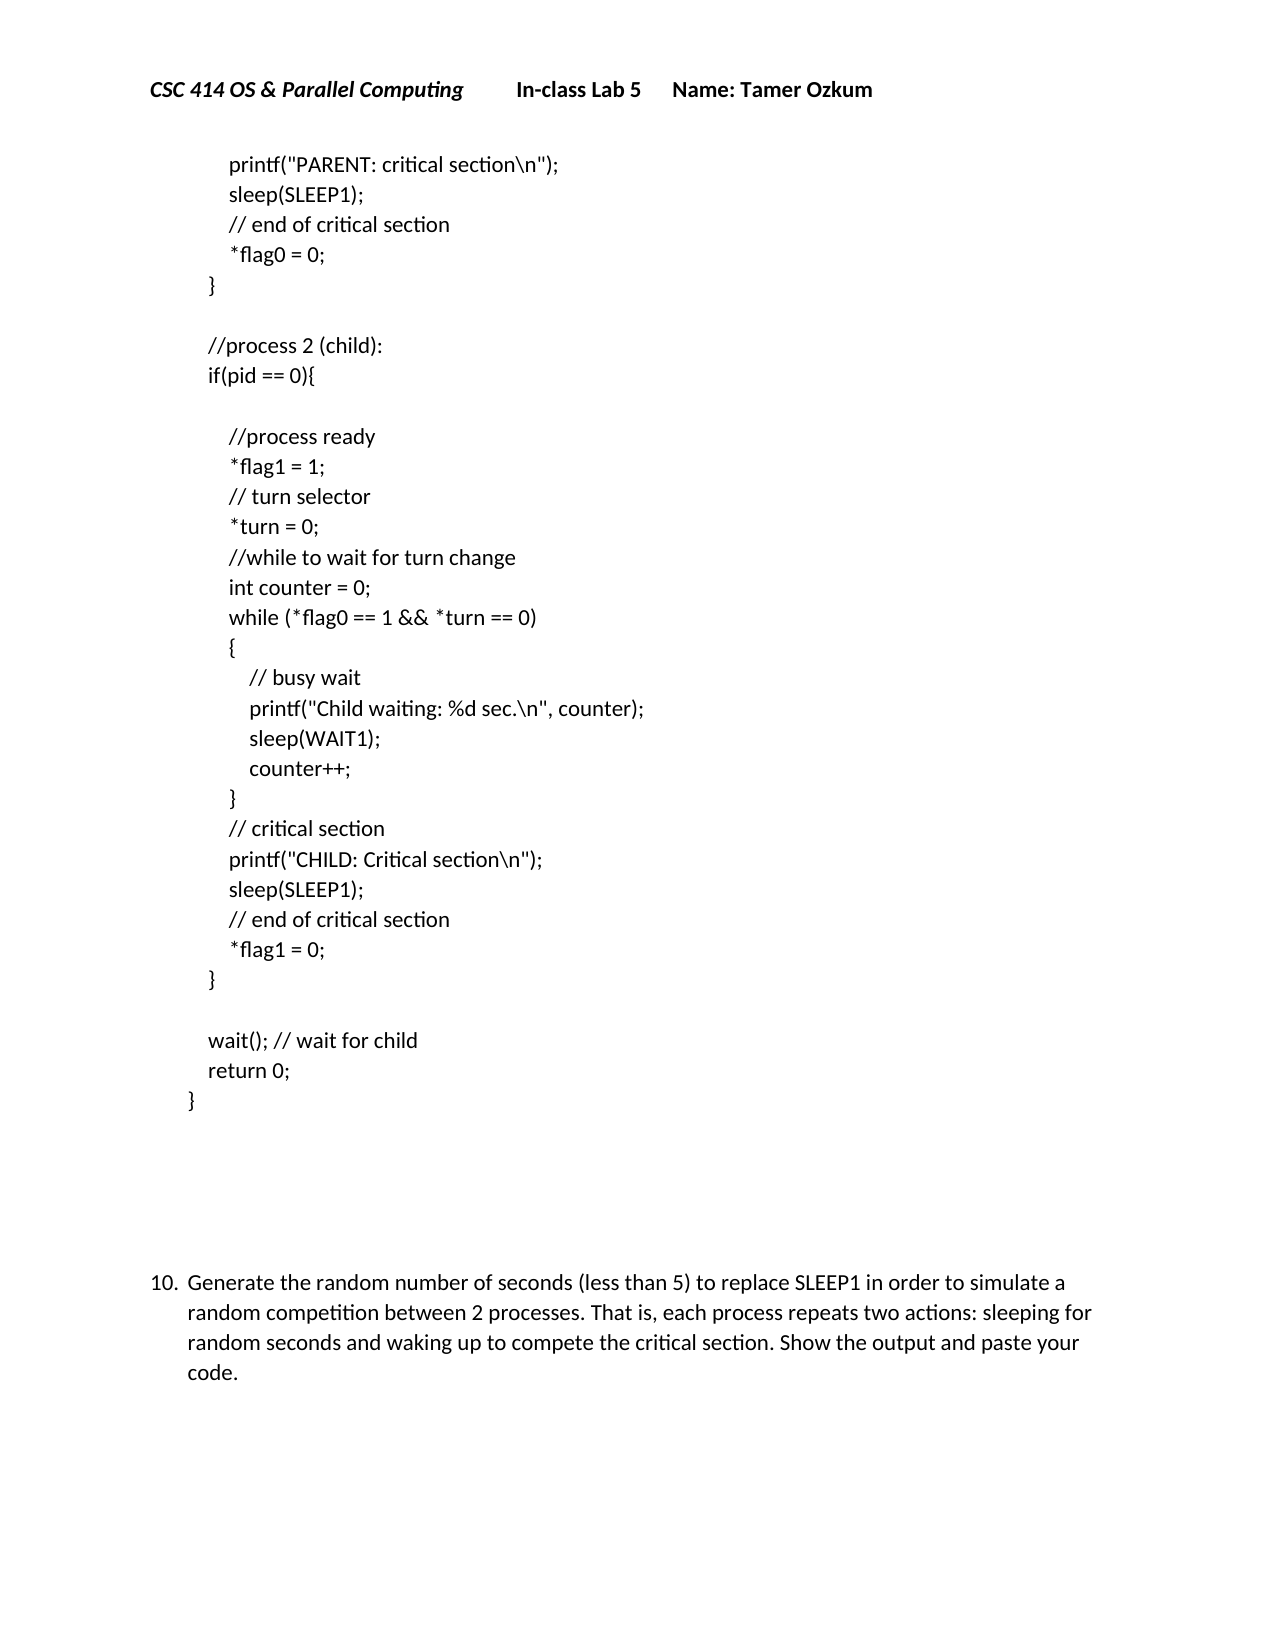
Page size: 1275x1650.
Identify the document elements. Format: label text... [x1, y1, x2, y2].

list printf("CHILD: Critical section\n"); [187, 845, 1125, 873]
list sleep(WAIT1); [187, 724, 1125, 752]
list counter++; [187, 754, 1125, 782]
list int counter = 0; [187, 573, 1125, 601]
list // end of critical section [187, 905, 1125, 933]
list // end of critical section [187, 210, 1125, 238]
list // critical section [187, 814, 1125, 843]
list printf("Child waiting: %d sec.\n", counter); [187, 694, 1125, 722]
list } [187, 966, 1125, 994]
list printf("PARENT: critical section\n"); [187, 150, 1125, 178]
list sleep(SLEEP1); [187, 180, 1125, 208]
list { [187, 633, 1125, 661]
list } [187, 784, 1125, 812]
list return 0; [187, 1056, 1125, 1084]
list if(pid == 0){ [187, 361, 1125, 389]
list //while to wait for turn change [187, 543, 1125, 571]
list *turn = 0; [187, 512, 1125, 541]
list while (*flag0 == 1 && *turn == 0) [187, 603, 1125, 631]
list // turn selector [187, 482, 1125, 510]
list sleep(SLEEP1); [187, 875, 1125, 903]
list *flag1 = 1; [187, 452, 1125, 480]
list *flag1 = 0; [187, 935, 1125, 963]
list // busy wait [187, 663, 1125, 692]
list *flag0 = 0; [187, 241, 1125, 269]
list Generate the random number of seconds (less than 5) to replace SLEEP1 in order to simulate a random competition between 2 processes. That is, each process repeats two actions: sleeping for random seconds and waking up to compete the critical section. Show the output and paste your code. [150, 1268, 1125, 1386]
list } [187, 271, 1125, 299]
list wait(); // wait for child [187, 1026, 1125, 1054]
list //process 2 (child): [187, 331, 1125, 359]
list //process ready [187, 422, 1125, 450]
list } [187, 1086, 1125, 1114]
